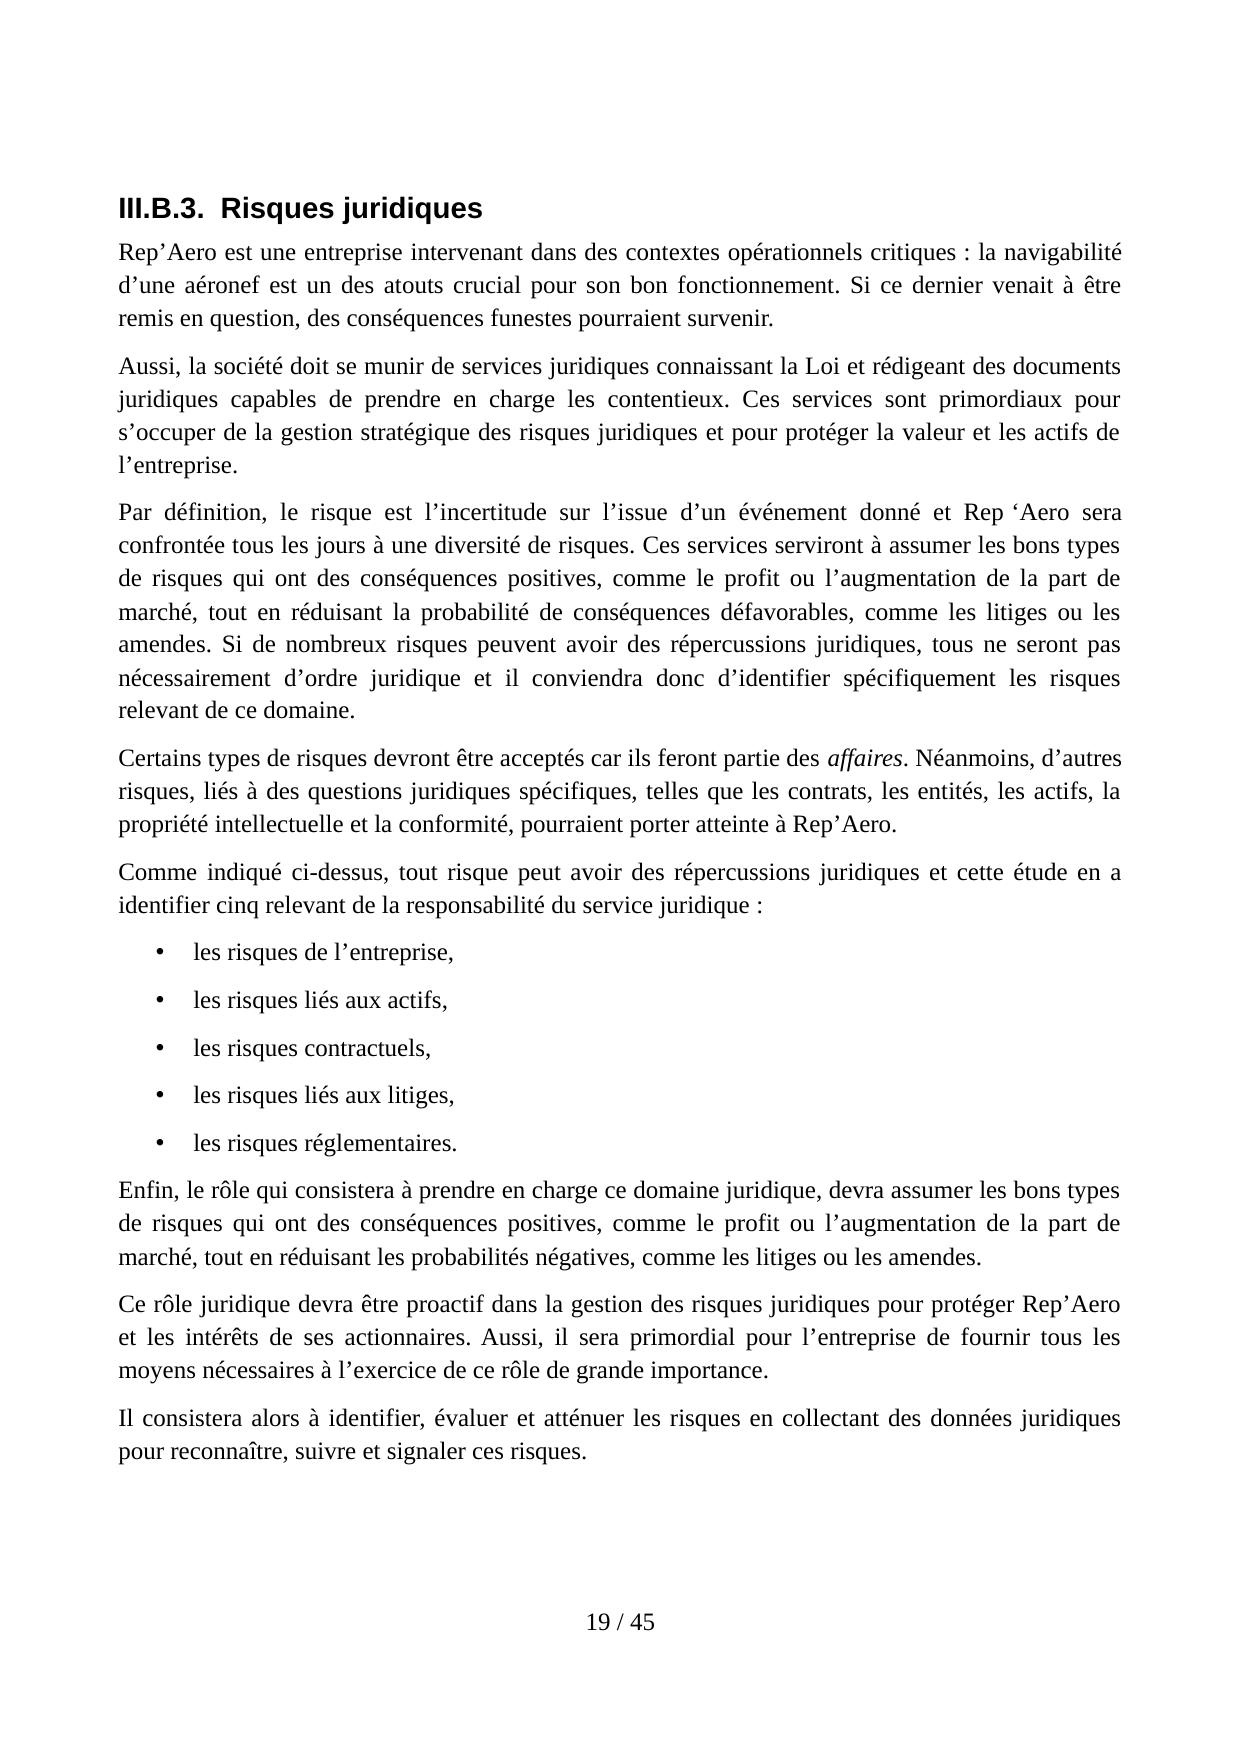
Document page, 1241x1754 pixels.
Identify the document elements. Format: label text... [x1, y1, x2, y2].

text Enfin, le rôle qui consistera à prendre en charge ce domaine juridique, devra assumer les bons types de risques qui ont des conséquences positives, comme le profit ou l’augmentation de la part de marché, tout en réduisant les probabilités négatives, comme les litiges ou les amendes. [118, 1176, 1122, 1270]
text Comme indiqué ci-dessus, tout risque peut avoir des répercussions juridiques et cette étude en a identifier cinq relevant de la responsabilité du service juridique : [118, 857, 1122, 919]
list les risques réglementaires. [156, 1128, 1122, 1157]
text Par définition, le risque est l’incertitude sur l’issue d’un événement donné et Rep ‘Aero sera confrontée tous les jours à une diversité de risques. Ces services serviront à assumer les bons types de risques qui ont des conséquences positives, comme le profit ou l’augmentation de la part de marché, tout en réduisant la probabilité de conséquences défavorables, comme les litiges ou les amendes. Si de nombreux risques peuvent avoir des répercussions juridiques, tous ne seront pas nécessairement d’ordre juridique et il conviendra donc d’identifier spécifiquement les risques relevant de ce domaine. [118, 497, 1122, 724]
text Rep’Aero est une entreprise intervenant dans des contextes opérationnels critiques : la navigabilité d’une aéronef est un des atouts crucial pour son bon fonctionnement. Si ce dernier venait à être remis en question, des conséquences funestes pourraient survenir. [118, 237, 1122, 332]
list les risques liés aux litiges, [156, 1080, 1122, 1109]
subtitle Risques juridiques [118, 191, 1122, 225]
list les risques contractuels, [156, 1033, 1122, 1061]
text Ce rôle juridique devra être proactif dans la gestion des risques juridiques pour protéger Rep’Aero et les intérêts de ses actionnaires. Aussi, il sera primordial pour l’entreprise de fournir tous les moyens nécessaires à l’exercice de ce rôle de grande importance. [118, 1289, 1122, 1384]
text Aussi, la société doit se munir de services juridiques connaissant la Loi et rédigeant des documents juridiques capables de prendre en charge les contentieux. Ces services sont primordiaux pour s’occuper de la gestion stratégique des risques juridiques et pour protéger la valeur et les actifs de l’entreprise. [118, 351, 1122, 479]
list les risques de l’entreprise, [156, 937, 1122, 966]
text Il consistera alors à identifier, évaluer et atténuer les risques en collectant des données juridiques pour reconnaître, suivre et signaler ces risques. [118, 1403, 1122, 1464]
list les risques liés aux actifs, [156, 985, 1122, 1014]
text Certains types de risques devront être acceptés car ils feront partie des affaires. Néanmoins, d’autres risques, liés à des questions juridiques spécifiques, telles que les contrats, les entités, les actifs, la propriété intellectuelle et la conformité, pourraient porter atteinte à Rep’Aero. [118, 743, 1122, 838]
